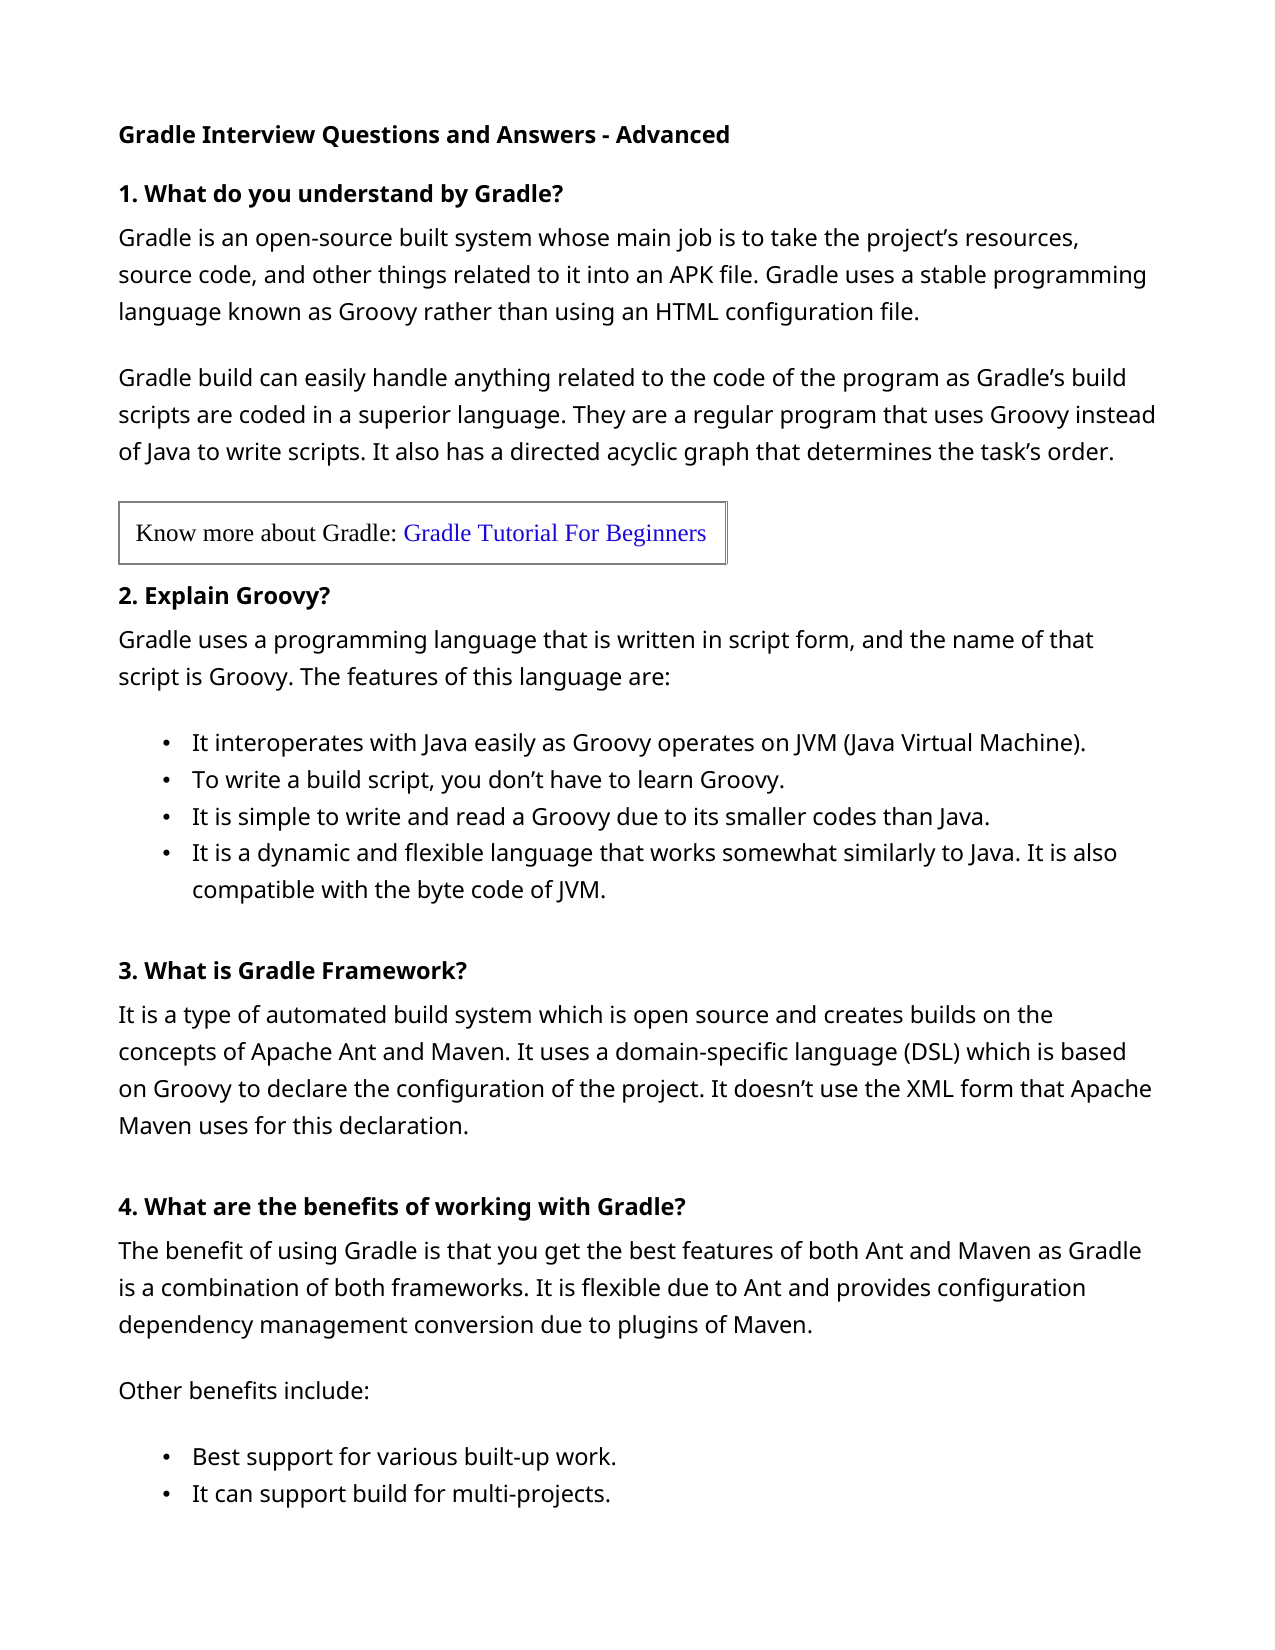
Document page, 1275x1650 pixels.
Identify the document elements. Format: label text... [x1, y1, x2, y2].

list Best support for various built-up work. [162, 1441, 1157, 1472]
text The benefit of using Gradle is that you get the best features of both Ant and Maven as Gradle is a combination of both frameworks. It is flexible due to Ant and provides configuration dependency management conversion due to plugins of Maven. [118, 1234, 1157, 1340]
table_header Know more about Gradle: Gradle Tutorial For Beginners [120, 503, 725, 563]
text It is a type of automated build system which is open source and creates builds on the concepts of Apache Ant and Maven. It uses a domain-specific language (DSL) which is based on Groovy to declare the configuration of the project. It doesn’t use the XML form that Apache Maven uses for this declaration. [118, 999, 1157, 1141]
list It is a dynamic and flexible language that works somewhat similarly to Java. It is also compatible with the byte code of JVM. [162, 837, 1157, 906]
subtitle 4. What are the benefits of working with Gradle? [118, 1190, 1157, 1222]
subtitle Gradle Interview Questions and Answers - Advanced [118, 118, 1157, 150]
list It is simple to write and read a Groovy due to its smaller codes than Java. [162, 800, 1157, 832]
list To write a build script, you don’t have to learn Groovy. [162, 763, 1157, 795]
subtitle 3. What is Gradle Framework? [118, 954, 1157, 986]
list It can support build for multi-projects. [162, 1477, 1157, 1509]
text Gradle uses a programming language that is written in script form, and the name of that script is Groovy. The features of this language are: [118, 623, 1157, 692]
text Gradle is an open-source built system whose main job is to take the project’s resources, source code, and other things related to it into an APK file. Gradle uses a stable programming language known as Groovy rather than using an HTML configuration file. [118, 222, 1157, 327]
text Other benefits include: [118, 1374, 1157, 1406]
subtitle 2. Explain Groovy? [118, 579, 1157, 611]
text Gradle build can easily handle anything related to the code of the program as Gradle’s build scripts are coded in a superior language. They are a regular program that uses Groovy instead of Java to write scripts. It also has a directed acyclic graph that determines the task’s order. [118, 361, 1157, 467]
subtitle 1. What do you understand by Gradle? [118, 177, 1157, 209]
list It interoperates with Java easily as Groovy operates on JVM (Java Virtual Machine). [162, 726, 1157, 758]
